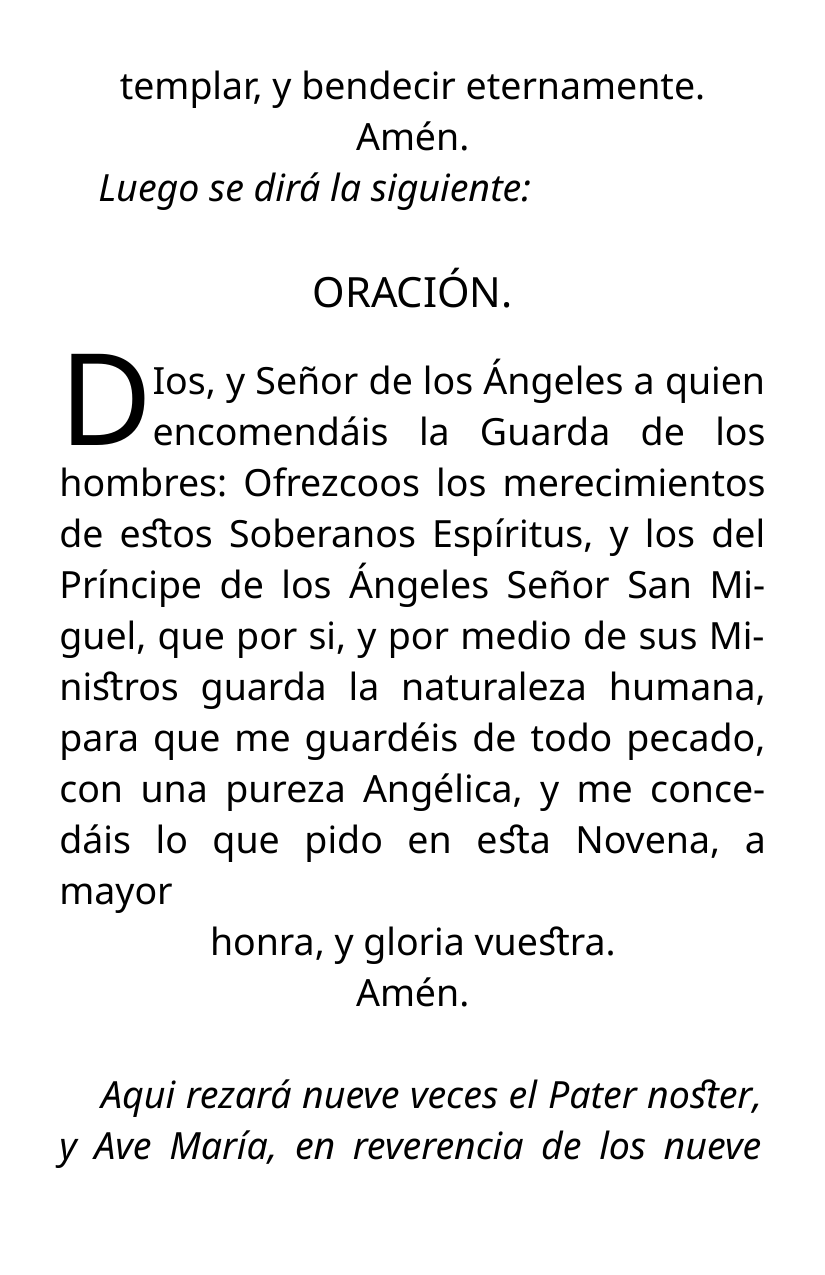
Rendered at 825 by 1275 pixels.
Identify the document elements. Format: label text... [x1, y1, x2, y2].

text Amén. [59, 110, 766, 161]
text DIos, y Señor de los Ángeles a quien encomendáis la Guarda de los hombres: Ofrezcoos los merecimientos de eﬆos Soberanos Espíritus, y los del Príncipe de los Ángeles Señor San Mi-guel, que por si, y por medio de sus Mi-niﬆros guarda la naturaleza humana, para que me guardéis de todo pecado, con una pureza Angélica, y me conce-dáis lo que pido en eﬆa Novena, a mayor [59, 354, 766, 916]
text templar, y bendecir eternamente. [59, 59, 766, 110]
text Aqui rezará nueve veces el Pater noﬆer, y Ave María, en reverencia de los nueve [59, 1069, 766, 1171]
text Amén. [59, 967, 766, 1018]
text honra, y gloria vueﬆra. [59, 916, 766, 967]
text ORACIÓN. [59, 263, 766, 320]
text Luego se dirá la siguiente: [59, 161, 766, 212]
